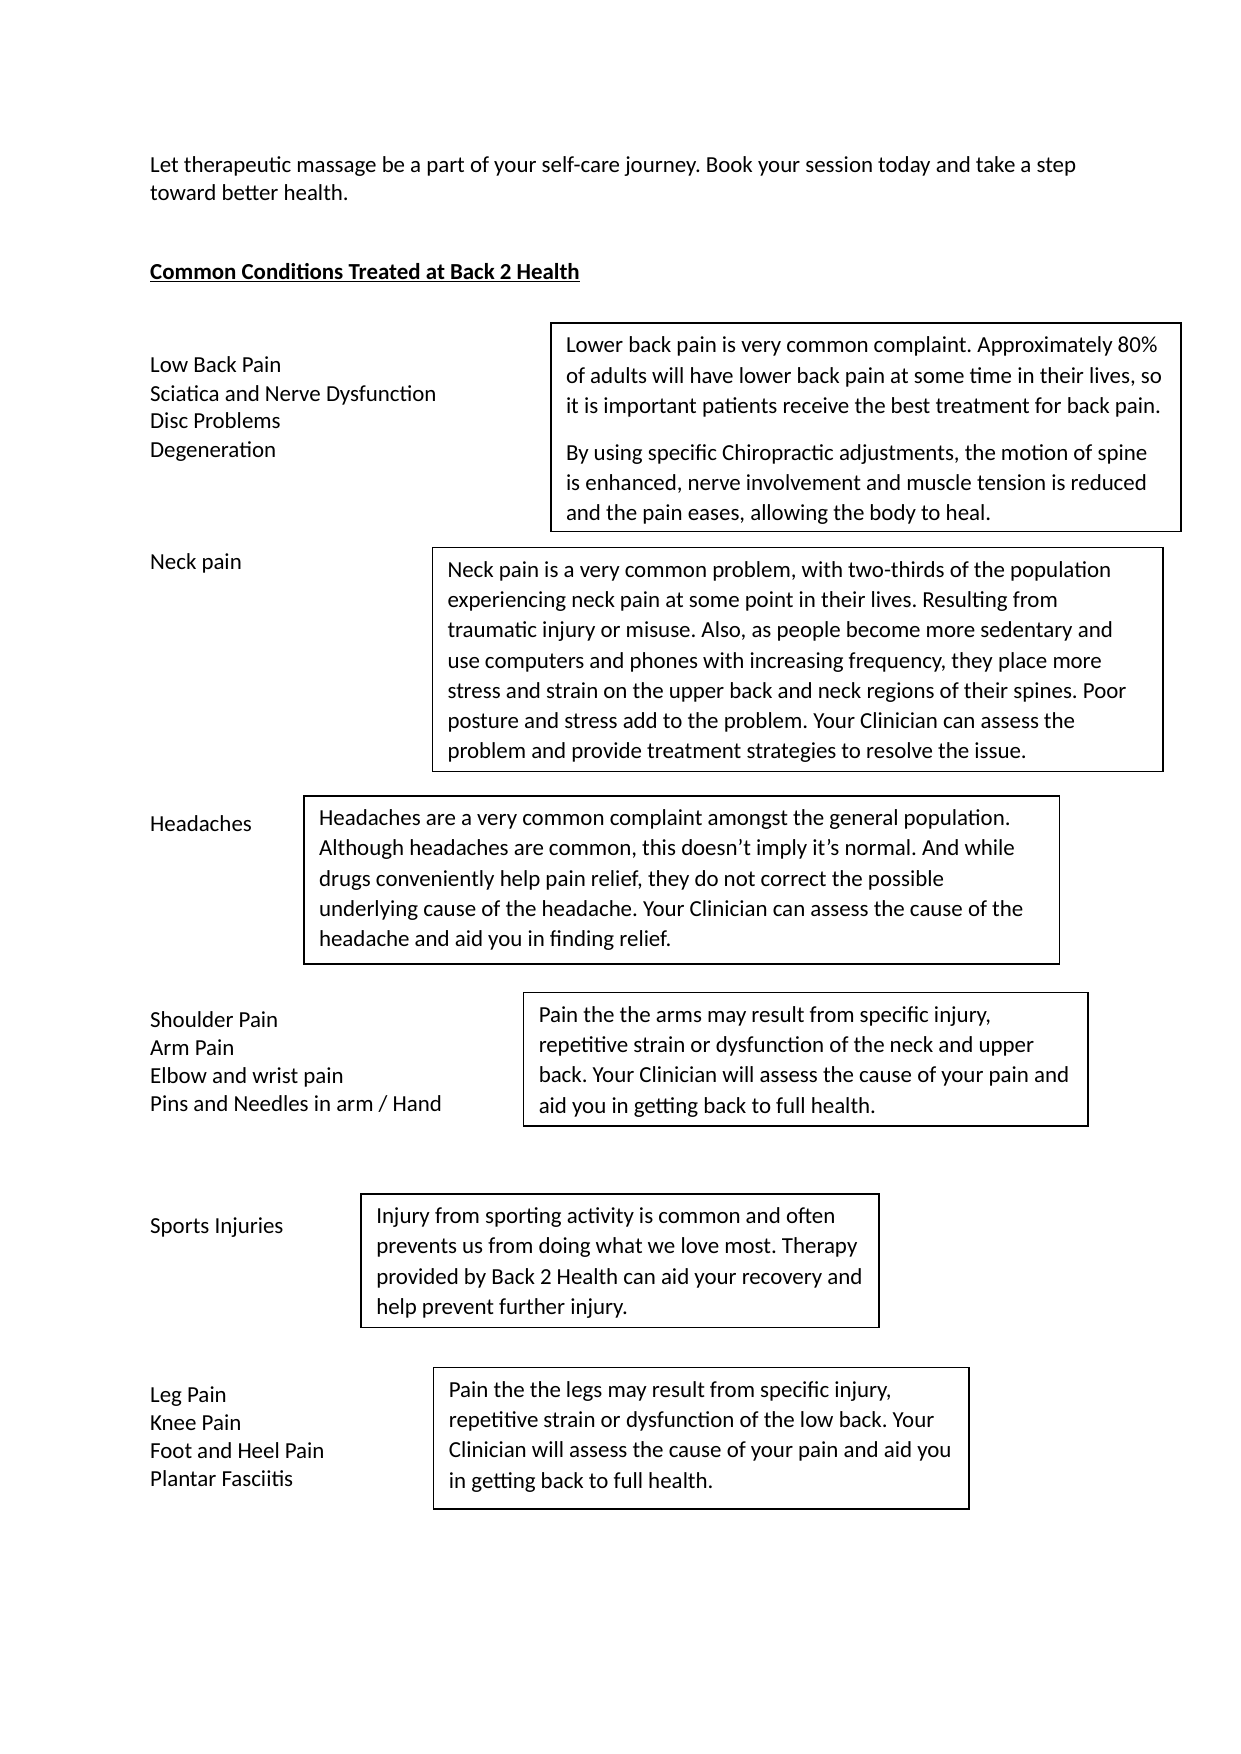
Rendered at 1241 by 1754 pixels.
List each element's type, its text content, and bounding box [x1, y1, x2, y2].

text By using specific Chiropractic adjustments, the motion of spine is enhanced, nerve involvement and muscle tension is reduced and the pain eases, allowing the body to heal. [566, 438, 1166, 524]
text Pain the the legs may result from specific injury, repetitive strain or dysfunction of the low back. Your Clinician will assess the cause of your pain and aid you in getting back to full health. [449, 1375, 954, 1494]
text [970, 1464, 1090, 1492]
text Foot and Heel Pain [150, 1436, 433, 1464]
text Headaches [150, 809, 303, 837]
text [970, 1436, 1090, 1464]
text Arm Pain [150, 1033, 523, 1061]
text [970, 1380, 1090, 1408]
text Low Back Pain [150, 351, 550, 379]
text Disc Problems [150, 407, 550, 435]
text [1060, 809, 1090, 837]
text Lower back pain is very common complaint. Approximately 80% of adults will have lower back pain at some time in their lives, so it is important patients receive the best treatment for back pain. [566, 331, 1166, 419]
text Degeneration [150, 435, 550, 463]
text Neck pain [150, 547, 432, 575]
text [970, 1408, 1090, 1436]
text [880, 1211, 1090, 1239]
text Knee Pain [150, 1408, 433, 1436]
text Pain the the arms may result from specific injury, repetitive strain or dysfunction of the neck and upper back. Your Clinician will assess the cause of your pain and aid you in getting back to full health. [538, 1000, 1073, 1119]
text Shoulder Pain [150, 1005, 523, 1033]
text Headaches are a very common complaint amongst the general population. Although headaches are common, this doesn’t imply it’s normal. And while drugs conveniently help pain relief, they do not correct the possible underlying cause of the headache. Your Clinician can assess the cause of the headache and aid you in finding relief. [319, 803, 1044, 952]
text Injury from sporting activity is common and often prevents us from doing what we love most. Therapy provided by Back 2 Health can aid your recovery and help prevent further injury. [376, 1201, 864, 1320]
text Let therapeutic massage be a part of your self-care journey. Book your session today and take a step toward better health. [150, 150, 1090, 206]
text Common Conditions Treated at Back 2 Health [150, 257, 1090, 285]
text Sports Injuries [150, 1211, 360, 1239]
text Sciatica and Nerve Dysfunction [150, 379, 550, 407]
text Leg Pain [150, 1380, 433, 1408]
text Elbow and wrist pain [150, 1061, 523, 1089]
text Neck pain is a very common problem, with two-thirds of the population experiencing neck pain at some point in their lives. Resulting from traumatic injury or misuse. Also, as people become more sedentary and use computers and phones with increasing frequency, they place more stress and strain on the upper back and neck regions of their spines. Poor posture and stress add to the problem. Your Clinician can assess the problem and provide treatment strategies to resolve the issue. [447, 555, 1148, 764]
text Pins and Needles in arm / Hand [150, 1089, 523, 1117]
text Plantar Fasciitis [150, 1464, 433, 1492]
